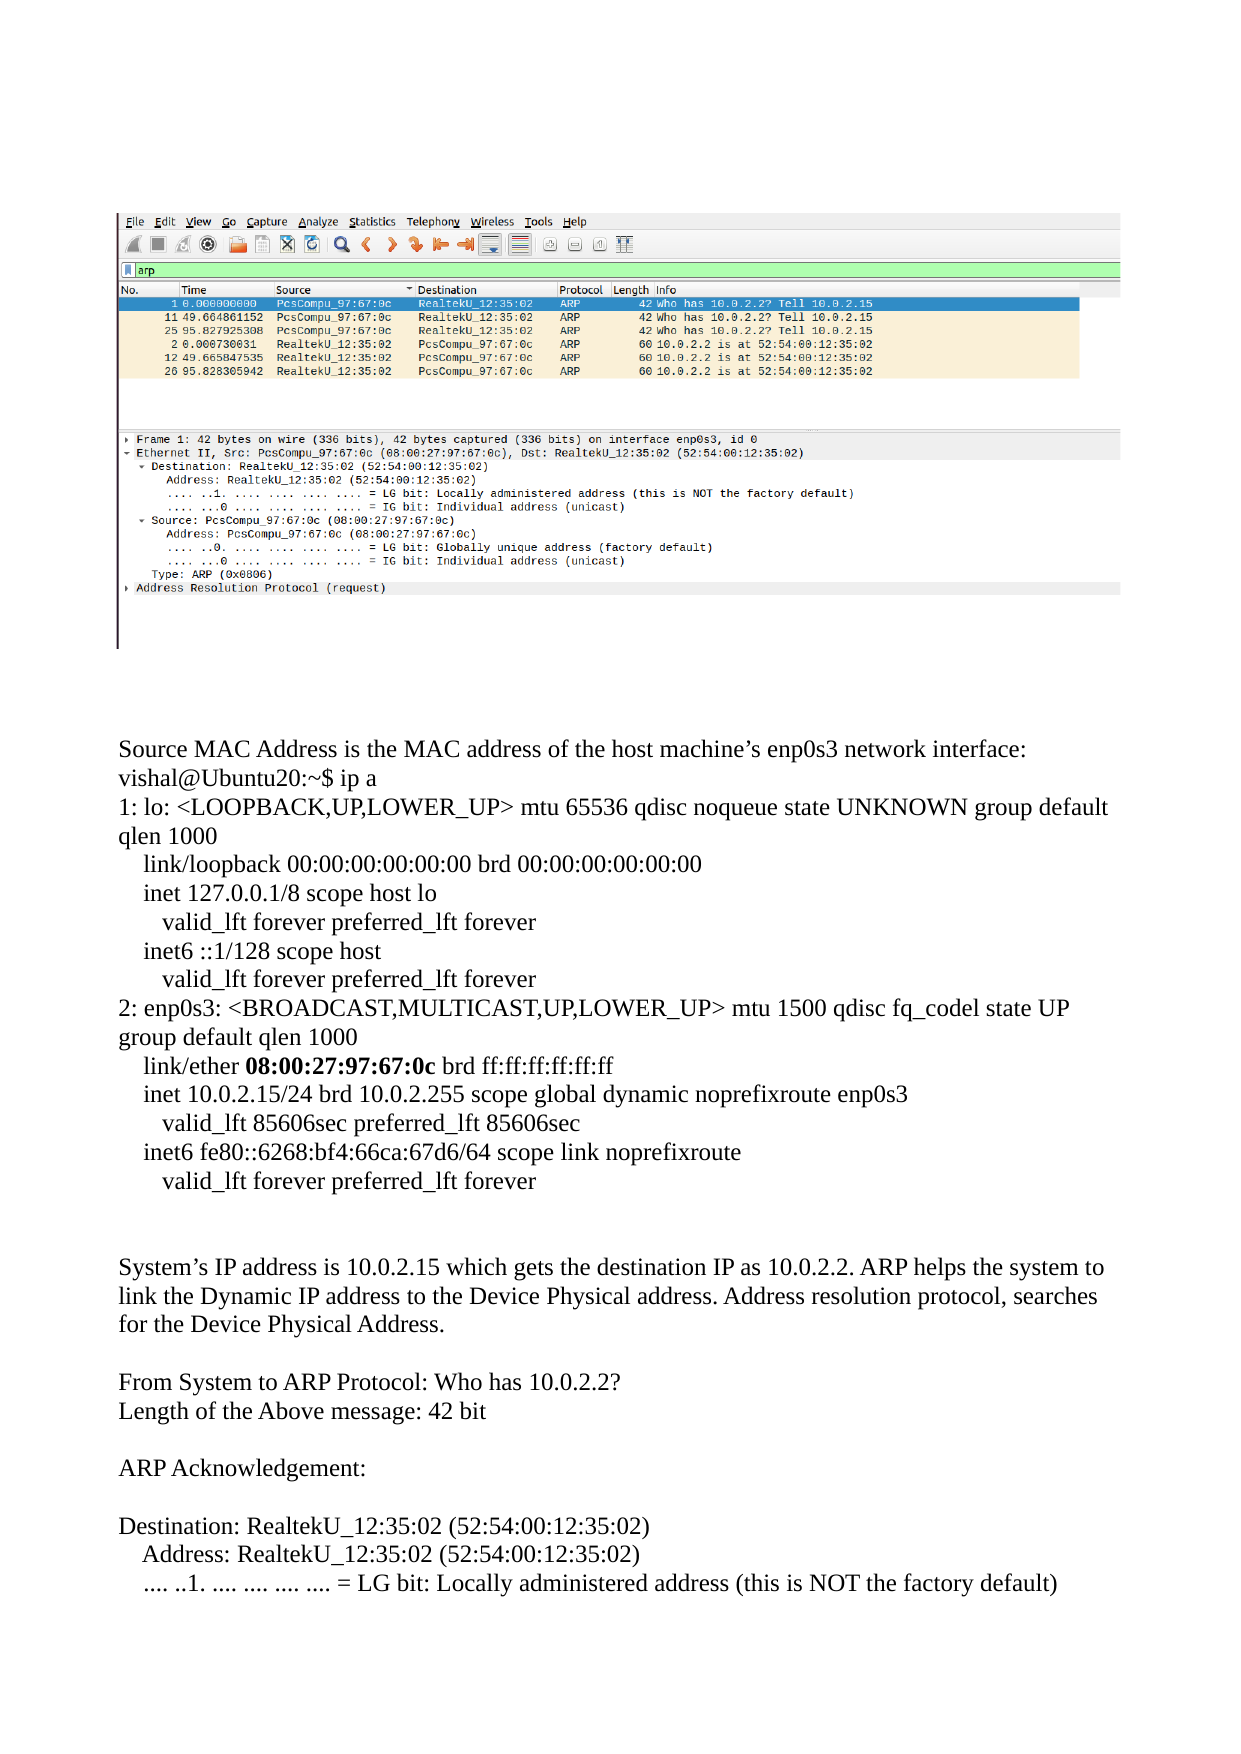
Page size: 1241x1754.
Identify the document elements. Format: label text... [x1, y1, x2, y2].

text valid_lft forever preferred_lft forever [118, 907, 1122, 936]
text inet6 fe80::6268:bf4:66ca:67d6/64 scope link noprefixroute [118, 1137, 1122, 1166]
text valid_lft forever preferred_lft forever [118, 964, 1122, 993]
text System’s IP address is 10.0.2.15 which gets the destination IP as 10.0.2.2. ARP helps the system to link the Dynamic IP address to the Device Physical address. Address resolution protocol, searches for the Device Physical Address. From System to ARP Protocol: Who has 10.0.2.2? Length of the Above message: 42 bit ARP Acknowledgement: [118, 1252, 1122, 1482]
text Address: RealtekU_12:35:02 (52:54:00:12:35:02) [118, 1539, 1122, 1568]
text 2: enp0s3: <BROADCAST,MULTICAST,UP,LOWER_UP> mtu 1500 qdisc fq_codel state UP group default qlen 1000 [118, 993, 1122, 1051]
text link/ether 08:00:27:97:67:0c brd ff:ff:ff:ff:ff:ff [118, 1051, 1122, 1079]
text .... ..1. .... .... .... .... = LG bit: Locally administered address (this is NOT the factory default) [118, 1568, 1122, 1597]
text inet 10.0.2.15/24 brd 10.0.2.255 scope global dynamic noprefixroute enp0s3 [118, 1079, 1122, 1108]
picture [116, 213, 1121, 649]
text inet6 ::1/128 scope host [118, 936, 1122, 964]
text 1: lo: <LOOPBACK,UP,LOWER_UP> mtu 65536 qdisc noqueue state UNKNOWN group default qlen 1000 [118, 792, 1122, 849]
text link/loopback 00:00:00:00:00:00 brd 00:00:00:00:00:00 [118, 849, 1122, 878]
text Source MAC Address is the MAC address of the host machine’s enp0s3 network interface: vishal@Ubuntu20:~$ ip a [118, 734, 1122, 792]
text Destination: RealtekU_12:35:02 (52:54:00:12:35:02) [118, 1511, 1122, 1539]
text inet 127.0.0.1/8 scope host lo [118, 878, 1122, 907]
text valid_lft 85606sec preferred_lft 85606sec [118, 1108, 1122, 1137]
text valid_lft forever preferred_lft forever [118, 1166, 1122, 1252]
